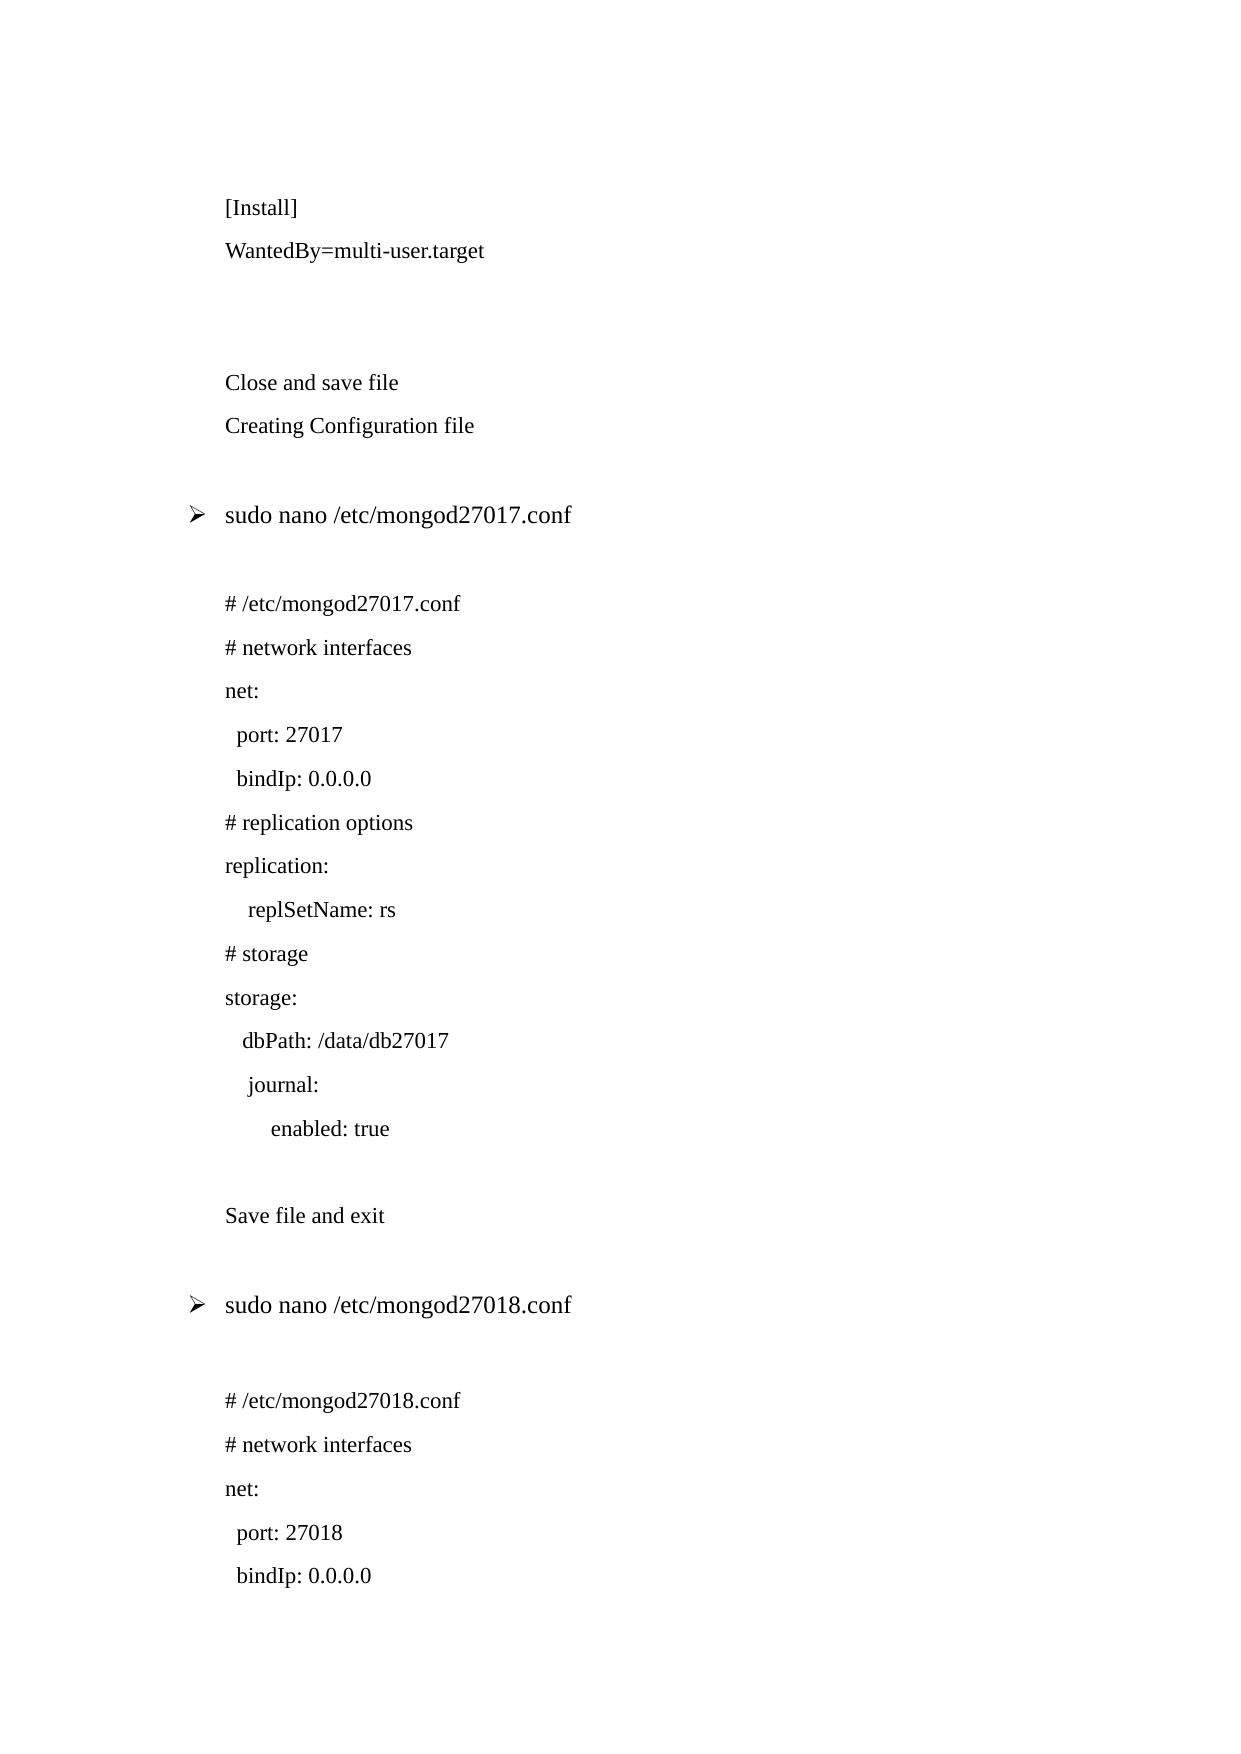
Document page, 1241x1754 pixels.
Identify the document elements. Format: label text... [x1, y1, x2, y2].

list port: 27017 [225, 721, 1090, 748]
list # storage [225, 940, 1090, 966]
list net: [225, 1475, 1090, 1501]
list # replication options [225, 809, 1090, 835]
list [Install] [225, 194, 1090, 220]
list journal: [225, 1071, 1090, 1098]
list net: [225, 677, 1090, 704]
list sudo nano /etc/mongod27017.conf [187, 500, 1090, 529]
list bindIp: 0.0.0.0 [225, 1562, 1090, 1589]
list WantedBy=multi-user.target [225, 237, 1090, 264]
list dbPath: /data/db27017 [225, 1027, 1090, 1054]
list Close and save file [225, 369, 1090, 395]
list Creating Configuration file [225, 412, 1090, 439]
list # /etc/mongod27017.conf [225, 590, 1090, 616]
list # /etc/mongod27018.conf [225, 1387, 1090, 1414]
list sudo nano /etc/mongod27018.conf [187, 1290, 1090, 1319]
list replSetName: rs [225, 896, 1090, 923]
list enabled: true [225, 1115, 1090, 1141]
list # network interfaces [225, 1431, 1090, 1457]
list Save file and exit [225, 1202, 1090, 1229]
list bindIp: 0.0.0.0 [225, 765, 1090, 791]
list storage: [225, 984, 1090, 1010]
list replication: [225, 852, 1090, 879]
list port: 27018 [225, 1519, 1090, 1545]
list # network interfaces [225, 634, 1090, 660]
